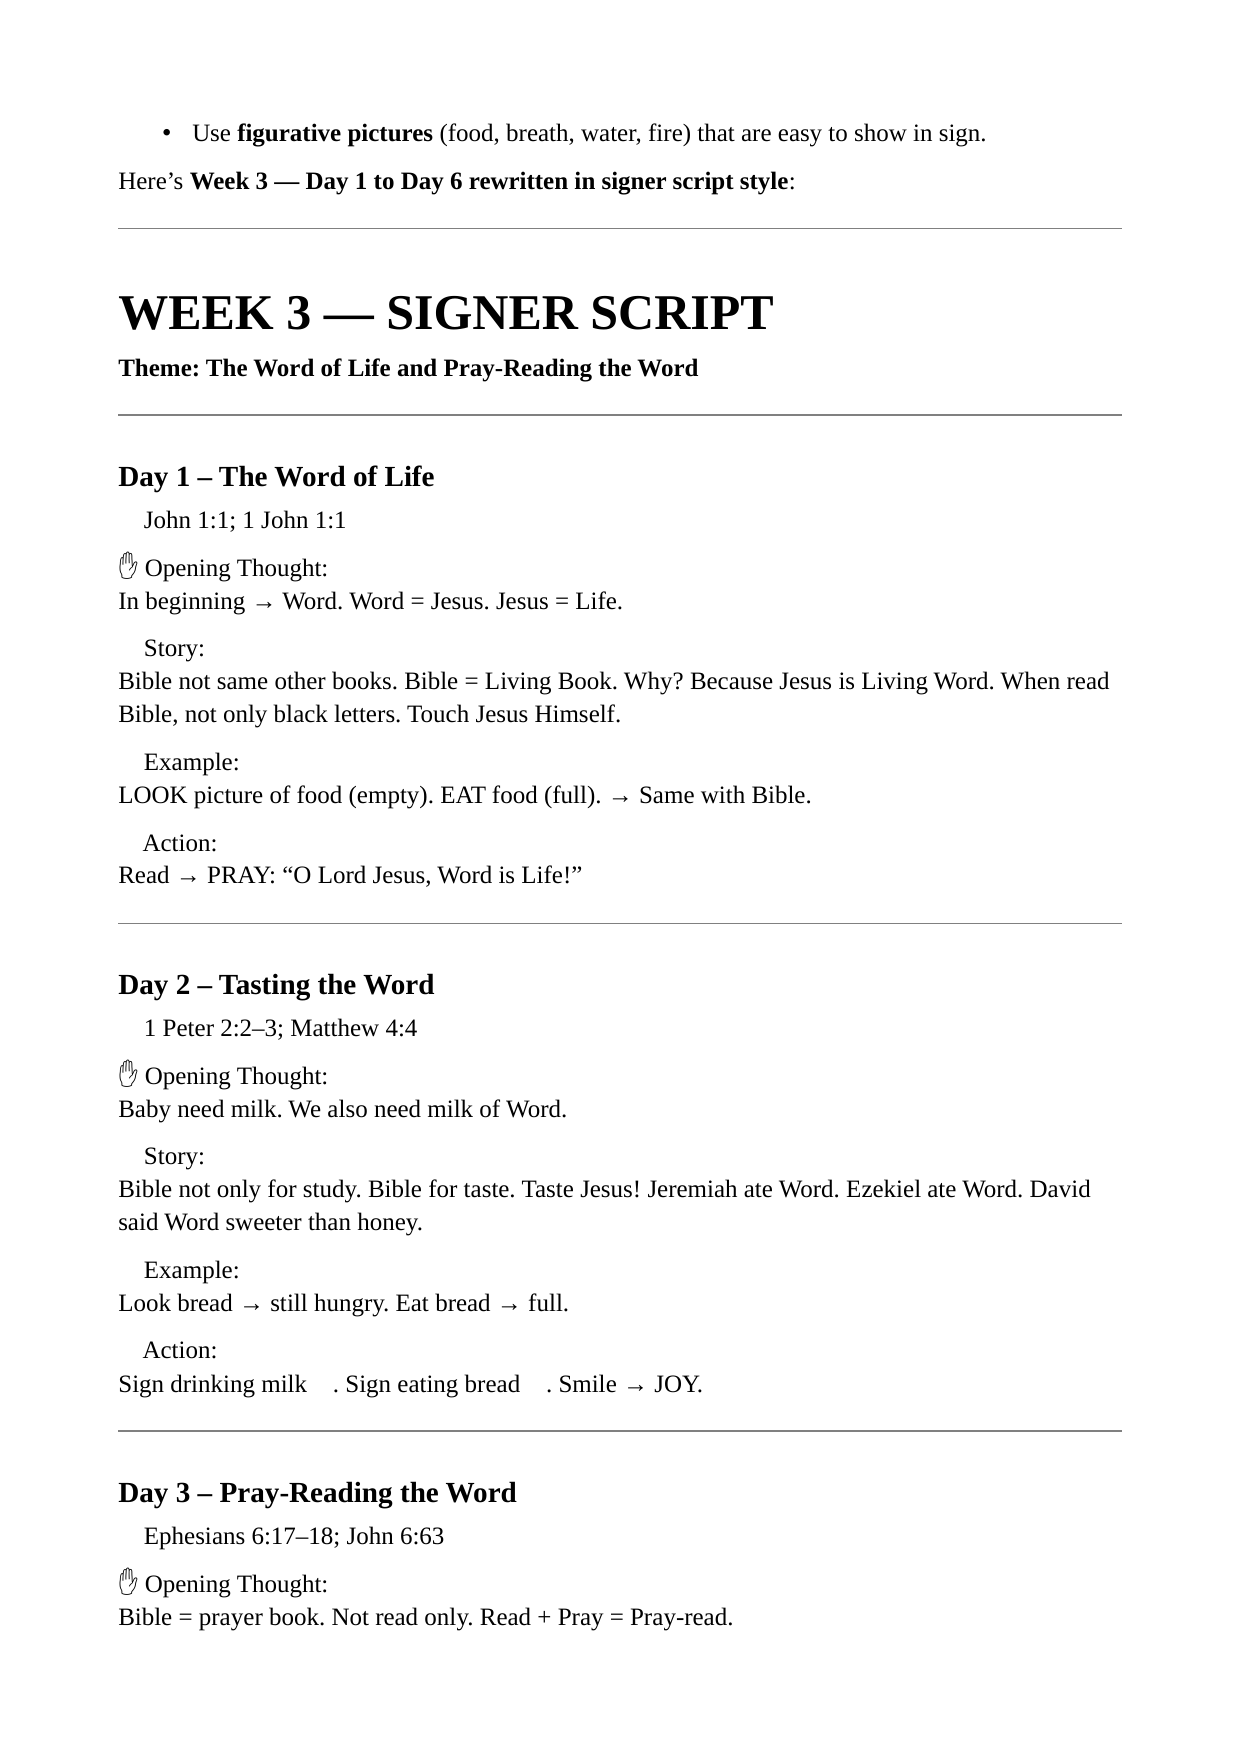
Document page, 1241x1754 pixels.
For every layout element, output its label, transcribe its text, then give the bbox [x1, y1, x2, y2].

text 📖 John 1:1; 1 John 1:1 [118, 505, 1122, 534]
text 📖 1 Peter 2:2–3; Matthew 4:4 [118, 1013, 1122, 1042]
text Here’s Week 3 — Day 1 to Day 6 rewritten in signer script style: [118, 166, 1122, 194]
text ✋ Opening Thought: In beginning → Word. Word = Jesus. Jesus = Life. [118, 553, 1122, 614]
text 📖 Ephesians 6:17–18; John 6:63 [118, 1521, 1122, 1550]
text 🙋 Story: Bible not same other books. Bible = Living Book. Why? Because Jesus is Living Word. When read Bible, not only black letters. Touch Jesus Himself. [118, 633, 1122, 728]
subtitle Day 2 – Tasting the Word [118, 967, 1122, 1001]
text 👐 Action: Sign drinking milk 🥛. Sign eating bread 🍞. Smile → JOY. [118, 1336, 1122, 1397]
text 🌱 Example: Look bread → still hungry. Eat bread → full. [118, 1255, 1122, 1317]
subtitle Day 3 – Pray-Reading the Word [118, 1475, 1122, 1509]
text 👐 Action: Read → PRAY: “O Lord Jesus, Word is Life!” [118, 828, 1122, 889]
text Theme: The Word of Life and Pray-Reading the Word [118, 353, 1122, 381]
subtitle WEEK 3 — SIGNER SCRIPT [118, 283, 1122, 340]
text 🙋 Story: Bible not only for study. Bible for taste. Taste Jesus! Jeremiah ate Word. Ezekiel ate Word. David said Word sweeter than honey. [118, 1141, 1122, 1236]
list Use figurative pictures (food, breath, water, fire) that are easy to show in sign. [162, 118, 1122, 147]
text ✋ Opening Thought: Bible = prayer book. Not read only. Read + Pray = Pray-read. [118, 1569, 1122, 1631]
text ✋ Opening Thought: Baby need milk. We also need milk of Word. [118, 1061, 1122, 1122]
text 🌱 Example: LOOK picture of food (empty). EAT food (full). → Same with Bible. [118, 747, 1122, 809]
subtitle Day 1 – The Word of Life [118, 459, 1122, 493]
